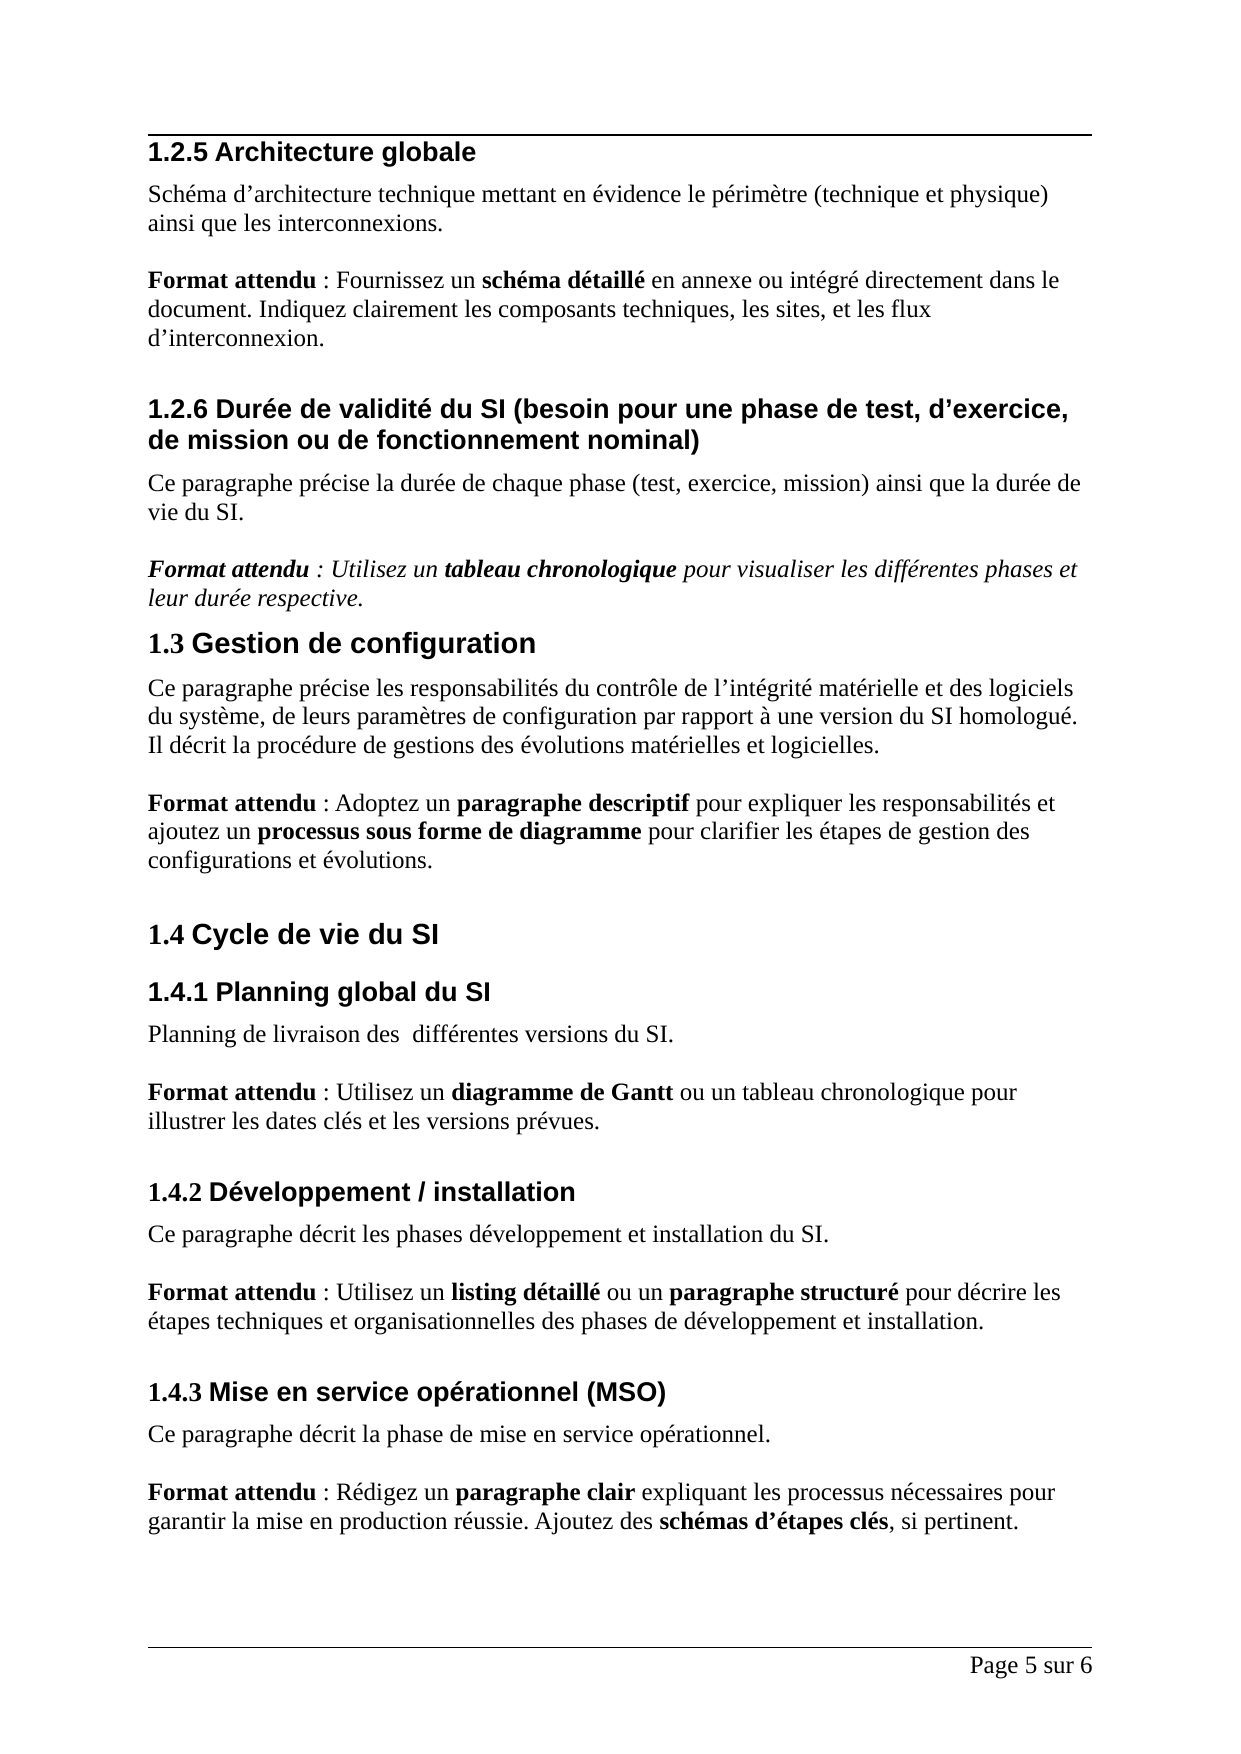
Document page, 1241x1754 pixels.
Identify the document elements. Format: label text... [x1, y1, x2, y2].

subtitle 1.4 Cycle de vie du SI [148, 917, 1092, 951]
subtitle 1.4.1 Planning global du SI [148, 976, 1092, 1007]
text Format attendu : Rédigez un paragraphe clair expliquant les processus nécessaires pour garantir la mise en production réussie. Ajoutez des schémas d’étapes clés, si pertinent. [148, 1477, 1092, 1534]
text Ce paragraphe décrit la phase de mise en service opérationnel. [148, 1419, 1092, 1448]
text Format attendu : Adoptez un paragraphe descriptif pour expliquer les responsabilités et ajoutez un processus sous forme de diagramme pour clarifier les étapes de gestion des configurations et évolutions. [148, 788, 1092, 874]
subtitle 1.3 Gestion de configuration [148, 626, 1092, 660]
text Format attendu : Fournissez un schéma détaillé en annexe ou intégré directement dans le document. Indiquez clairement les composants techniques, les sites, et les flux d’interconnexion. [148, 266, 1092, 352]
text Planning de livraison des différentes versions du SI. [148, 1019, 1092, 1048]
text Schéma d’architecture technique mettant en évidence le périmètre (technique et physique) ainsi que les interconnexions. [148, 179, 1092, 237]
text Format attendu : Utilisez un diagramme de Gantt ou un tableau chronologique pour illustrer les dates clés et les versions prévues. [148, 1077, 1092, 1134]
subtitle 1.4.2 Développement / installation [148, 1176, 1092, 1207]
text Format attendu : Utilisez un tableau chronologique pour visualiser les différentes phases et leur durée respective. [148, 554, 1092, 612]
subtitle 1.4.3 Mise en service opérationnel (MSO) [148, 1376, 1092, 1407]
text Format attendu : Utilisez un listing détaillé ou un paragraphe structuré pour décrire les étapes techniques et organisationnelles des phases de développement et installation. [148, 1277, 1092, 1334]
text Ce paragraphe précise la durée de chaque phase (test, exercice, mission) ainsi que la durée de vie du SI. [148, 468, 1092, 526]
subtitle 1.2.5 Architecture globale [148, 136, 1092, 167]
text Ce paragraphe précise les responsabilités du contrôle de l’intégrité matérielle et des logiciels du système, de leurs paramètres de configuration par rapport à une version du SI homologué. Il décrit la procédure de gestions des évolutions matérielles et logicielles. [148, 673, 1092, 759]
text Ce paragraphe décrit les phases développement et installation du SI. [148, 1219, 1092, 1248]
subtitle 1.2.6 Durée de validité du SI (besoin pour une phase de test, d’exercice, de mission ou de fonctionnement nominal) [148, 393, 1092, 456]
